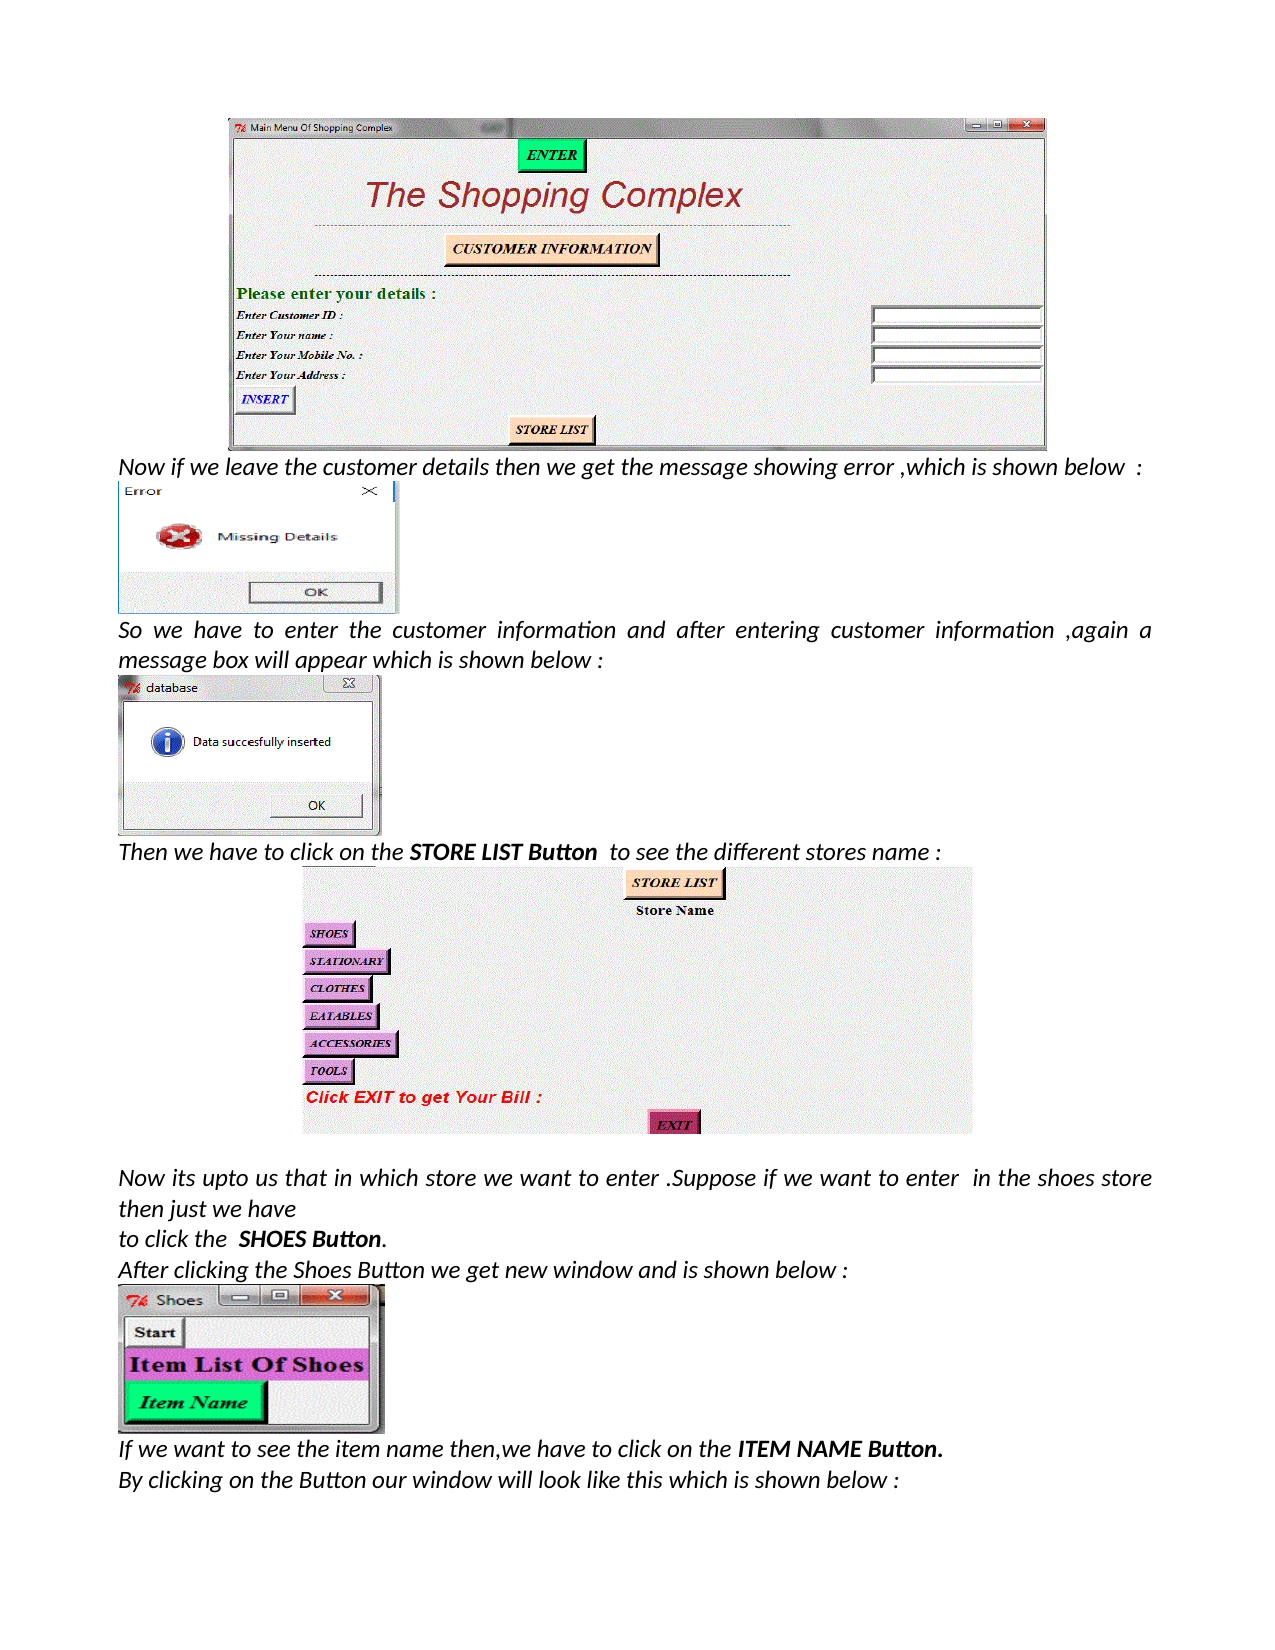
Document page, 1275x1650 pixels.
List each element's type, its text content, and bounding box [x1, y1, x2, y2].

text After clicking the Shoes Button we get new window and is shown below : [118, 1254, 1157, 1284]
text to click the SHOES Button. [118, 1223, 1157, 1254]
text Now if we leave the customer details then we get the message showing error ,which is shown below : [118, 451, 1157, 481]
text Now its upto us that in which store we want to enter .Suppose if we want to enter in the shoes store then just we have [118, 1162, 1157, 1223]
text So we have to enter the customer information and after entering customer information ,again a message box will appear which is shown below : [118, 614, 1157, 675]
text By clicking on the Button our window will look like this which is shown below : [118, 1464, 1157, 1494]
text Then we have to click on the STORE LIST Button to see the different stores name : [118, 836, 1157, 867]
text If we want to see the item name then,we have to click on the ITEM NAME Button. [118, 1433, 1157, 1464]
